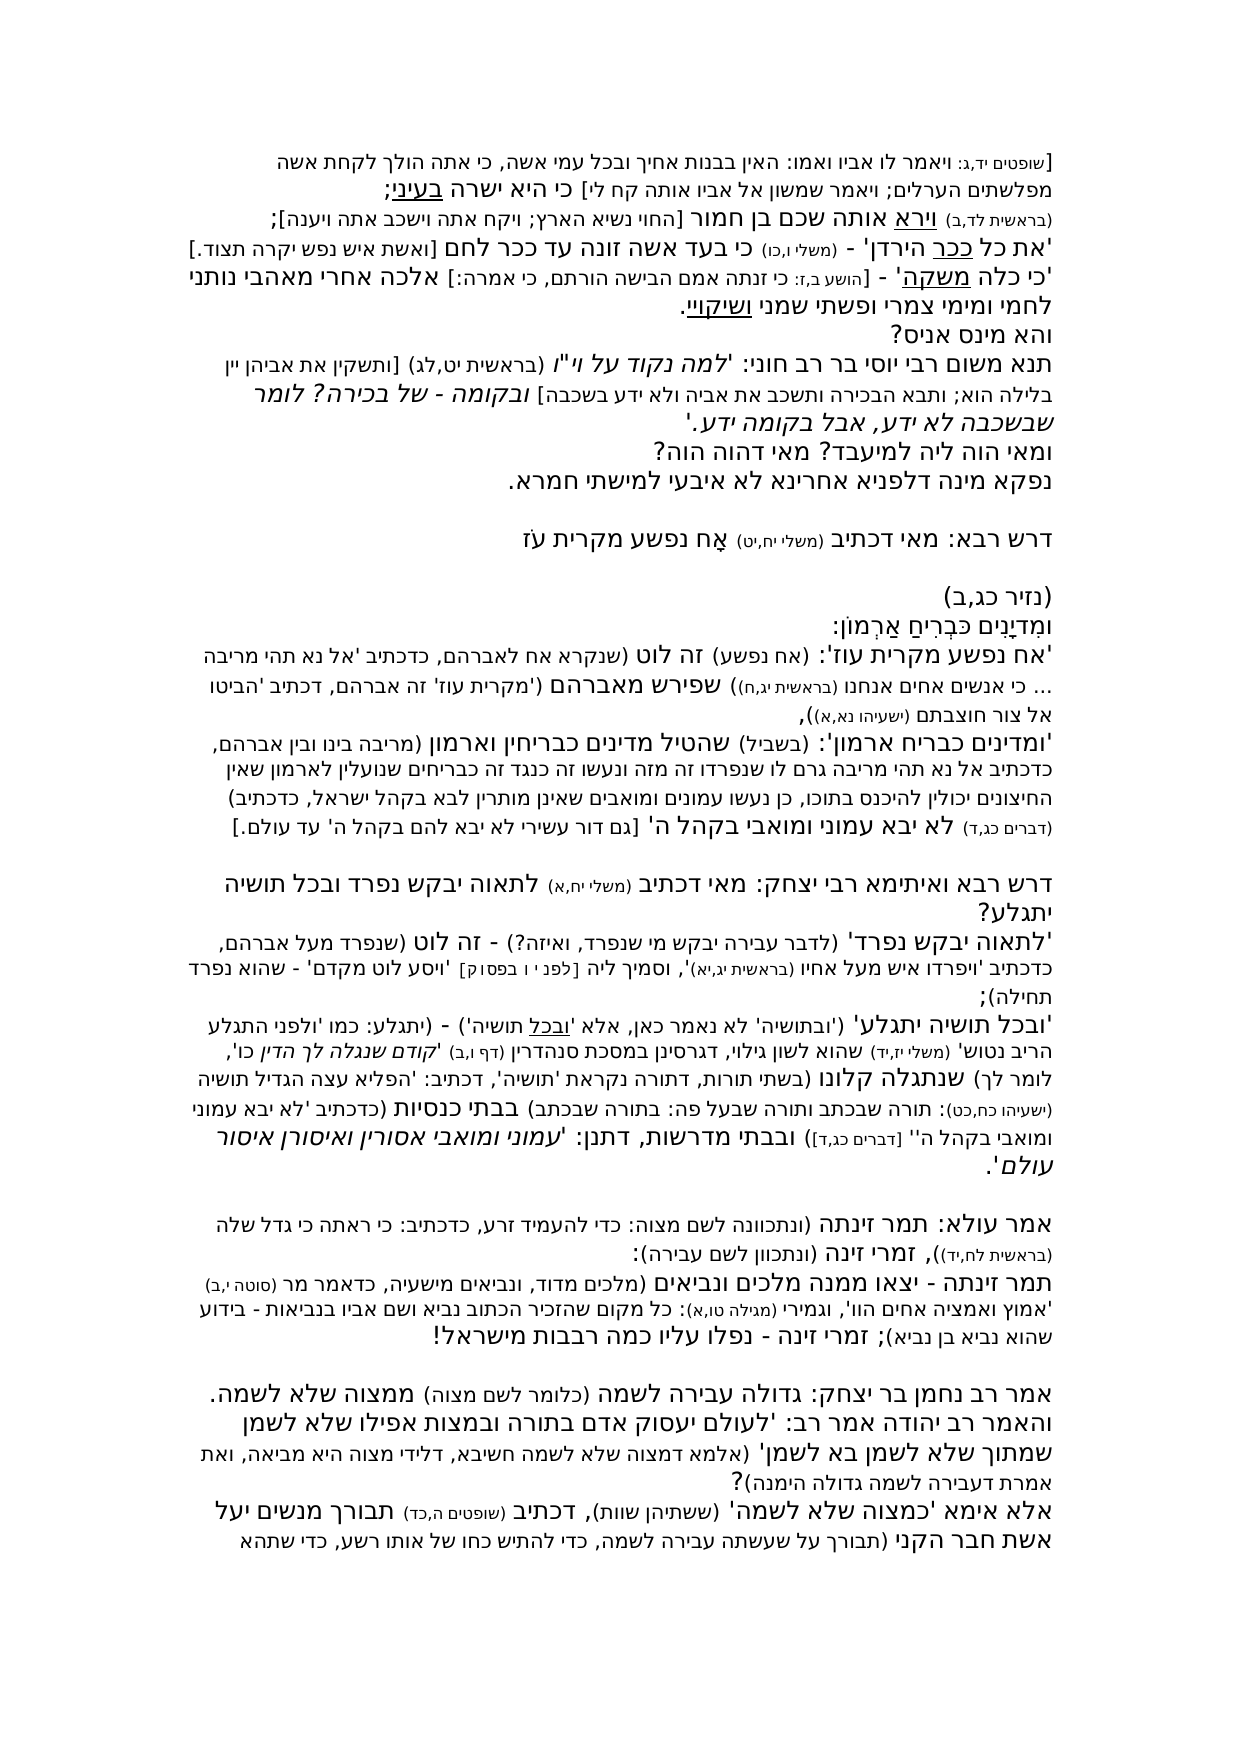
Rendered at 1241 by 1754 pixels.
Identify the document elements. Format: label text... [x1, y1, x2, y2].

text 'לתאוה יבקש נפרד' (לדבר עבירה יבקש מי שנפרד, ואיזה?) - זה לוט (שנפרד מעל אברהם, כדכתיב 'ויפרדו איש מעל אחיו (בראשית יג,יא)', וסמיך ליה [לפניו בפסוק] 'ויסע לוט מקדם' - שהוא נפרד תחילה); [187, 927, 1053, 1010]
text 'ומדינים כבריח ארמון': (בשביל) שהטיל מדינים כבריחין וארמון (מריבה בינו ובין אברהם, כדכתיב אל נא תהי מריבה גרם לו שנפרדו זה מזה ונעשו זה כנגד זה כבריחים שנועלין לארמון שאין החיצונים יכולין להיכנס בתוכו, כן נעשו עמונים ומואבים שאינן מותרין לבא בקהל ישראל, כדכתיב) (דברים כג,ד) לא יבא עמוני ומואבי בקהל ה' [גם דור עשירי לא יבא להם בקהל ה' עד עולם.] [187, 728, 1053, 840]
text נפקא מינה דלפניא אחרינא לא איבעי למישתי חמרא. [187, 466, 1053, 496]
text 'אח נפשע מקרית עוז': (אח נפשע) זה לוט (שנקרא אח לאברהם, כדכתיב 'אל נא תהי מריבה ... כי אנשים אחים אנחנו (בראשית יג,ח)) שפירש מאברהם ('מקרית עוז' זה אברהם, דכתיב 'הביטו אל צור חוצבתם (ישעיהו נא,א)), [187, 641, 1053, 728]
text 'כי כלה משקה' - [הושע ב,ז: כי זנתה אמם הבישה הורתם, כי אמרה:] אלכה אחרי מאהבי נותני לחמי ומימי צמרי ופשתי שמני ושיקויי. [187, 262, 1053, 320]
text תנא משום רבי יוסי בר רב חוני: 'למה נקוד על וי"ו (בראשית יט,לג) [ותשקין את אביהן יין בלילה הוא; ותבא הבכירה ותשכב את אביה ולא ידע בשכבה] ובקומה - של בכירה? לומר שבשכבה לא ידע, אבל בקומה ידע.' [187, 349, 1053, 437]
text דרש רבא: מאי דכתיב (משלי יח,יט) אָח נפשע מקרית עֹז [187, 524, 1053, 553]
text [שופטים יד,ג: ויאמר לו אביו ואמו: האין בבנות אחיך ובכל עמי אשה, כי אתה הולך לקחת אשה מפלשתים הערלים; ויאמר שמשון אל אביו אותה קח לי] כי היא ישרה בעיני; [187, 150, 1053, 203]
text (בראשית לד,ב) וירא אותה שכם בן חמור [החוי נשיא הארץ; ויקח אתה וישכב אתה ויענה]; [187, 203, 1053, 233]
text (נזיר כג,ב) [187, 582, 1053, 611]
text אמר עולא: תמר זינתה (ונתכוונה לשם מצוה: כדי להעמיד זרע, כדכתיב: כי ראתה כי גדל שלה (בראשית לח,יד)), זמרי זינה (ונתכוון לשם עבירה): [187, 1209, 1053, 1268]
text 'ובכל תושיה יתגלע' ('ובתושיה' לא נאמר כאן, אלא 'ובכל תושיה') - (יתגלע: כמו 'ולפני התגלע הריב נטוש' (משלי יז,יד) שהוא לשון גילוי, דגרסינן במסכת סנהדרין (דף ו,ב) 'קודם שנגלה לך הדין כו', לומר לך) שנתגלה קלונו (בשתי תורות, דתורה נקראת 'תושיה', דכתיב: 'הפליא עצה הגדיל תושיה (ישעיהו כח,כט): תורה שבכתב ותורה שבעל פה: בתורה שבכתב) בבתי כנסיות (כדכתיב 'לא יבא עמוני ומואבי בקהל ה'' [דברים כג,ד]) ובבתי מדרשות, דתנן: 'עמוני ומואבי אסורין ואיסורן איסור עולם'. [187, 1010, 1053, 1181]
text והאמר רב יהודה אמר רב: 'לעולם יעסוק אדם בתורה ובמצות אפילו שלא לשמן שמתוך שלא לשמן בא לשמן' (אלמא דמצוה שלא לשמה חשיבא, דלידי מצוה היא מביאה, ואת אמרת דעבירה לשמה גדולה הימנה)? [187, 1408, 1053, 1496]
text 'את כל ככר הירדן' - (משלי ו,כו) כי בעד אשה זונה עד ככר לחם [ואשת איש נפש יקרה תצוד.] [187, 233, 1053, 262]
text ומִדיָנִים כּבְרִיחַ אַרְמוֹן: [187, 611, 1053, 641]
text אמר רב נחמן בר יצחק: גדולה עבירה לשמה (כלומר לשם מצוה) ממצוה שלא לשמה. [187, 1379, 1053, 1408]
text והא מינס אניס? [187, 320, 1053, 349]
text דרש רבא ואיתימא רבי יצחק: מאי דכתיב (משלי יח,א) לתאוה יבקש נפרד ובכל תושיה יתגלע? [187, 869, 1053, 927]
text תמר זינתה - יצאו ממנה מלכים ונביאים (מלכים מדוד, ונביאים מישעיה, כדאמר מר (סוטה י,ב) 'אמוץ ואמציה אחים הוו', וגמירי (מגילה טו,א): כל מקום שהזכיר הכתוב נביא ושם אביו בנביאות - בידוע שהוא נביא בן נביא); זמרי זינה - נפלו עליו כמה רבבות מישראל! [187, 1268, 1053, 1351]
text ומאי הוה ליה למיעבד? מאי דהוה הוה? [187, 437, 1053, 466]
text אלא אימא 'כמצוה שלא לשמה' (ששתיהן שוות), דכתיב (שופטים ה,כד) תבורך מנשים יעל אשת חבר הקני (תבורך על שעשתה עבירה לשמה, כדי להתיש כחו של אותו רשע, כדי שתהא [187, 1496, 1053, 1554]
